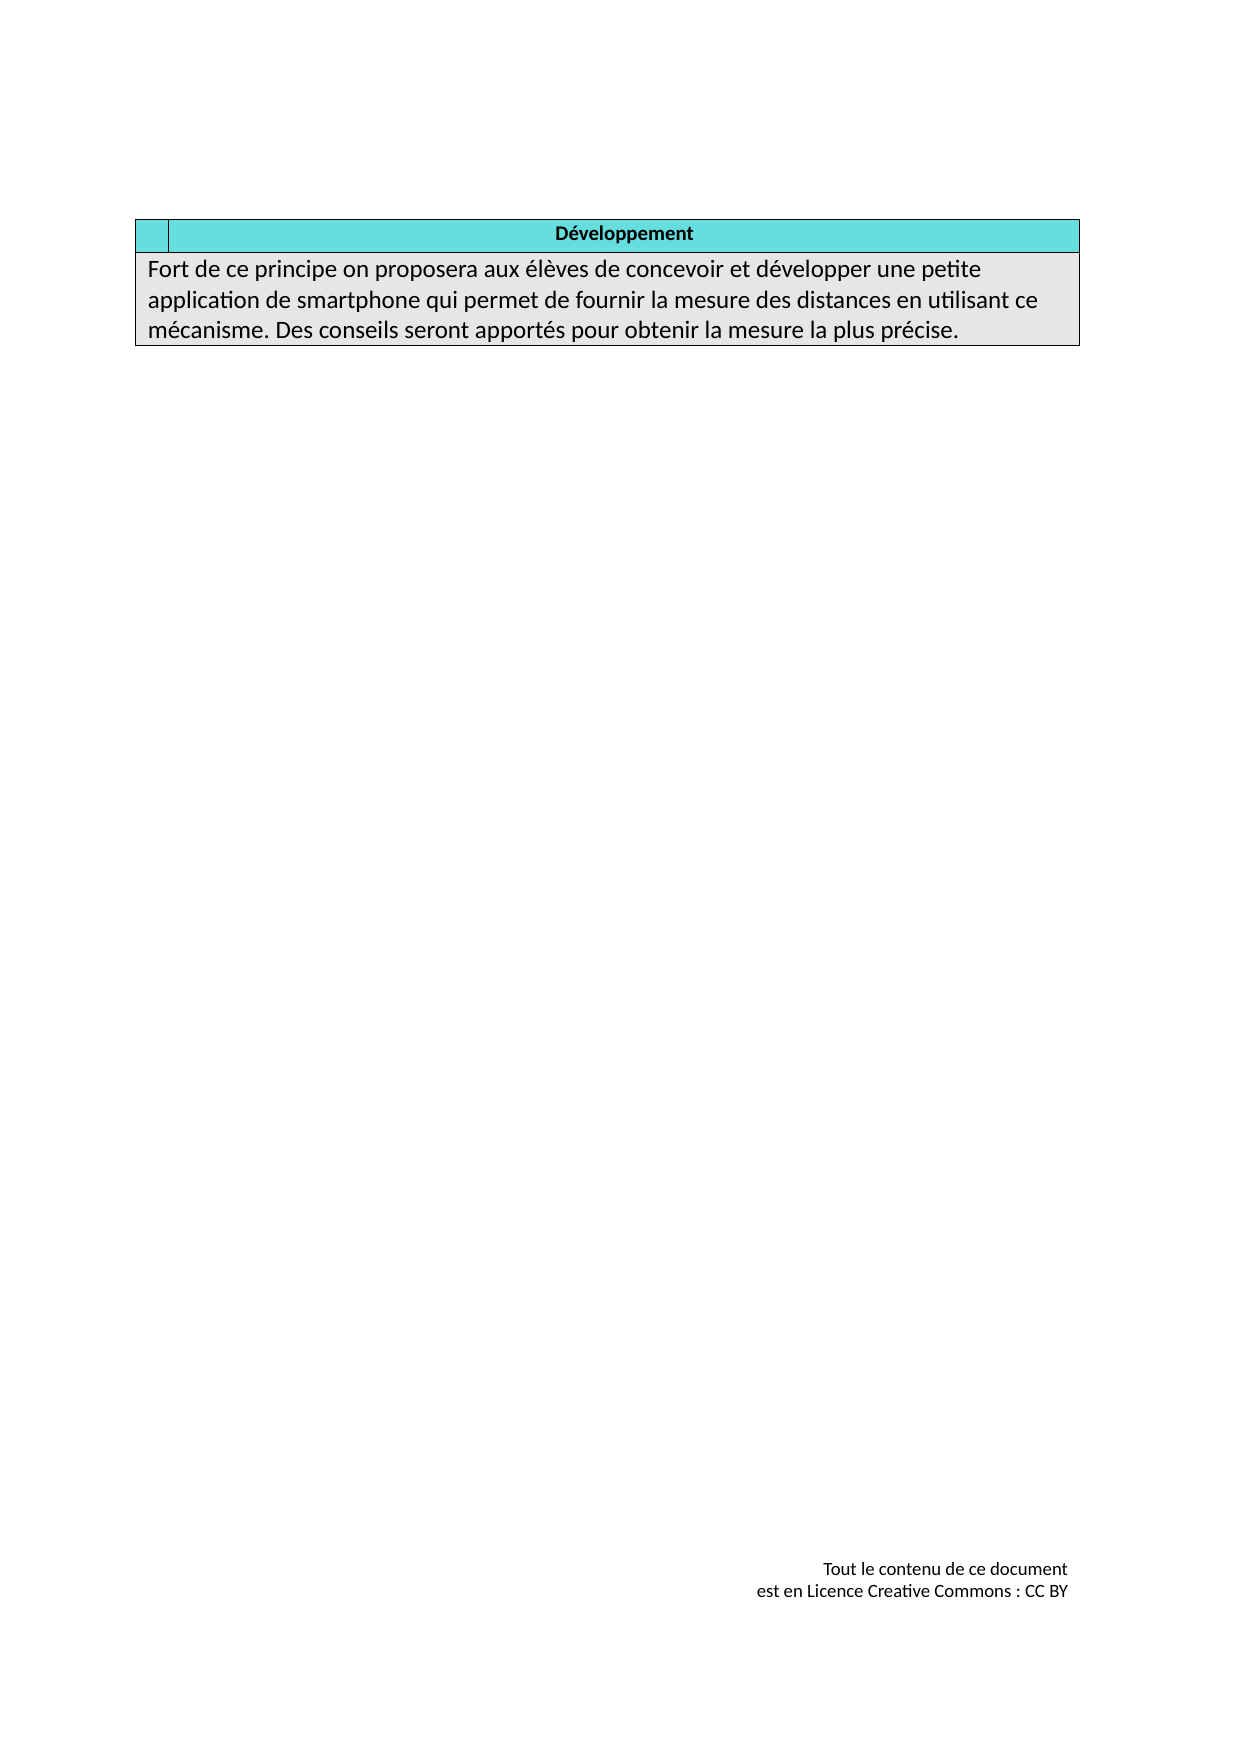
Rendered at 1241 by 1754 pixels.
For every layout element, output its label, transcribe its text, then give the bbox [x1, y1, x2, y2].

table_cell Fort de ce principe on proposera aux élèves de concevoir et développer une petite application de smartphone qui permet de fournir la mesure des distances en utilisant ce mécanisme. Des conseils seront apportés pour obtenir la mesure la plus précise. [136, 253, 1079, 345]
table_header Développement [169, 220, 1079, 252]
table_header [136, 220, 168, 252]
